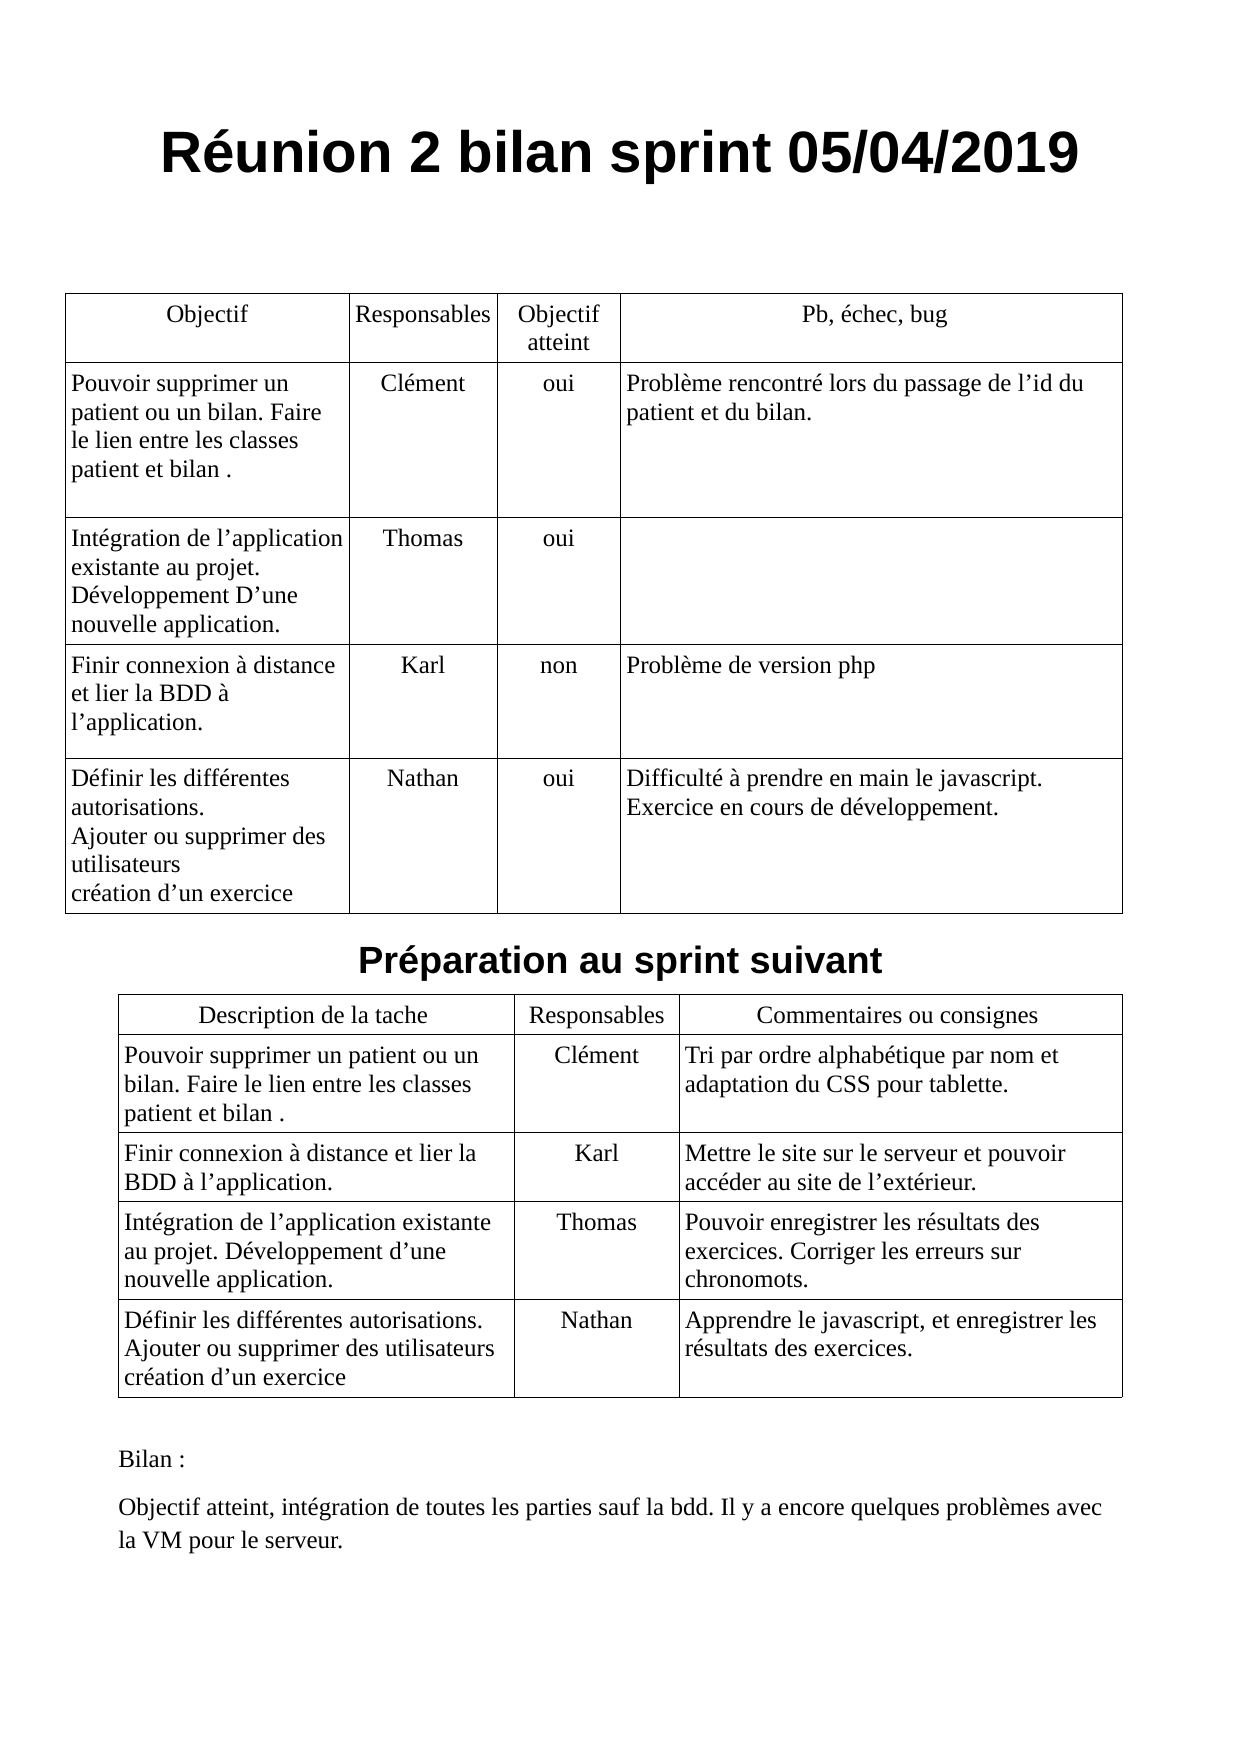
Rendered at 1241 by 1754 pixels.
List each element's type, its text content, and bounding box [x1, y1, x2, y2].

title Réunion 2 bilan sprint 05/04/2019 [118, 118, 1122, 185]
table_header Commentaires ou consignes [680, 995, 1122, 1034]
table_header Objectif [66, 294, 349, 362]
table_cell oui [498, 759, 620, 913]
table_cell Pouvoir enregistrer les résultats des exercices. Corriger les erreurs sur chronomots. [680, 1202, 1122, 1299]
table_cell Définir les différentes autorisations. Ajouter ou supprimer des utilisateurs création d’un exercice [119, 1300, 514, 1397]
table_cell Clément [515, 1035, 679, 1132]
table_cell Finir connexion à distance et lier la BDD à l’application. [119, 1133, 514, 1201]
table_cell [621, 518, 1122, 644]
table_cell Clément [350, 363, 497, 517]
table_cell Nathan [515, 1300, 679, 1397]
table_cell Mettre le site sur le serveur et pouvoir accéder au site de l’extérieur. [680, 1133, 1122, 1201]
table_header Pb, échec, bug [621, 294, 1122, 362]
table_cell oui [498, 363, 620, 517]
table_cell Pouvoir supprimer un patient ou un bilan. Faire le lien entre les classes patient et bilan . [66, 363, 349, 517]
table_cell Problème rencontré lors du passage de l’id du patient et du bilan. [621, 363, 1122, 517]
table_cell Définir les différentes autorisations. Ajouter ou supprimer des utilisateurs création d’un exercice [66, 759, 349, 913]
table_cell Apprendre le javascript, et enregistrer les résultats des exercices. [680, 1300, 1122, 1397]
table_header Description de la tache [119, 995, 514, 1034]
text Objectif atteint, intégration de toutes les parties sauf la bdd. Il y a encore quelques problèmes avec la VM pour le serveur. [118, 1492, 1122, 1554]
table_cell Finir connexion à distance et lier la BDD à l’application. [66, 645, 349, 757]
table_cell non [498, 645, 620, 757]
table_header Responsables [350, 294, 497, 362]
subtitle Préparation au sprint suivant [118, 938, 1122, 981]
table_cell Pouvoir supprimer un patient ou un bilan. Faire le lien entre les classes patient et bilan . [119, 1035, 514, 1132]
text Bilan : [118, 1444, 1122, 1473]
table_cell Problème de version php [621, 645, 1122, 757]
table_cell Karl [515, 1133, 679, 1201]
table_header Responsables [515, 995, 679, 1034]
table_cell Intégration de l’application existante au projet. Développement d’une nouvelle application. [119, 1202, 514, 1299]
table_cell Nathan [350, 759, 497, 913]
table_cell Thomas [515, 1202, 679, 1299]
table_cell Karl [350, 645, 497, 757]
table_cell Thomas [350, 518, 497, 644]
table_cell Tri par ordre alphabétique par nom et adaptation du CSS pour tablette. [680, 1035, 1122, 1132]
table_cell Difficulté à prendre en main le javascript. Exercice en cours de développement. [621, 759, 1122, 913]
table_cell Intégration de l’application existante au projet. Développement D’une nouvelle application. [66, 518, 349, 644]
table_header Objectif atteint [498, 294, 620, 362]
table_cell oui [498, 518, 620, 644]
